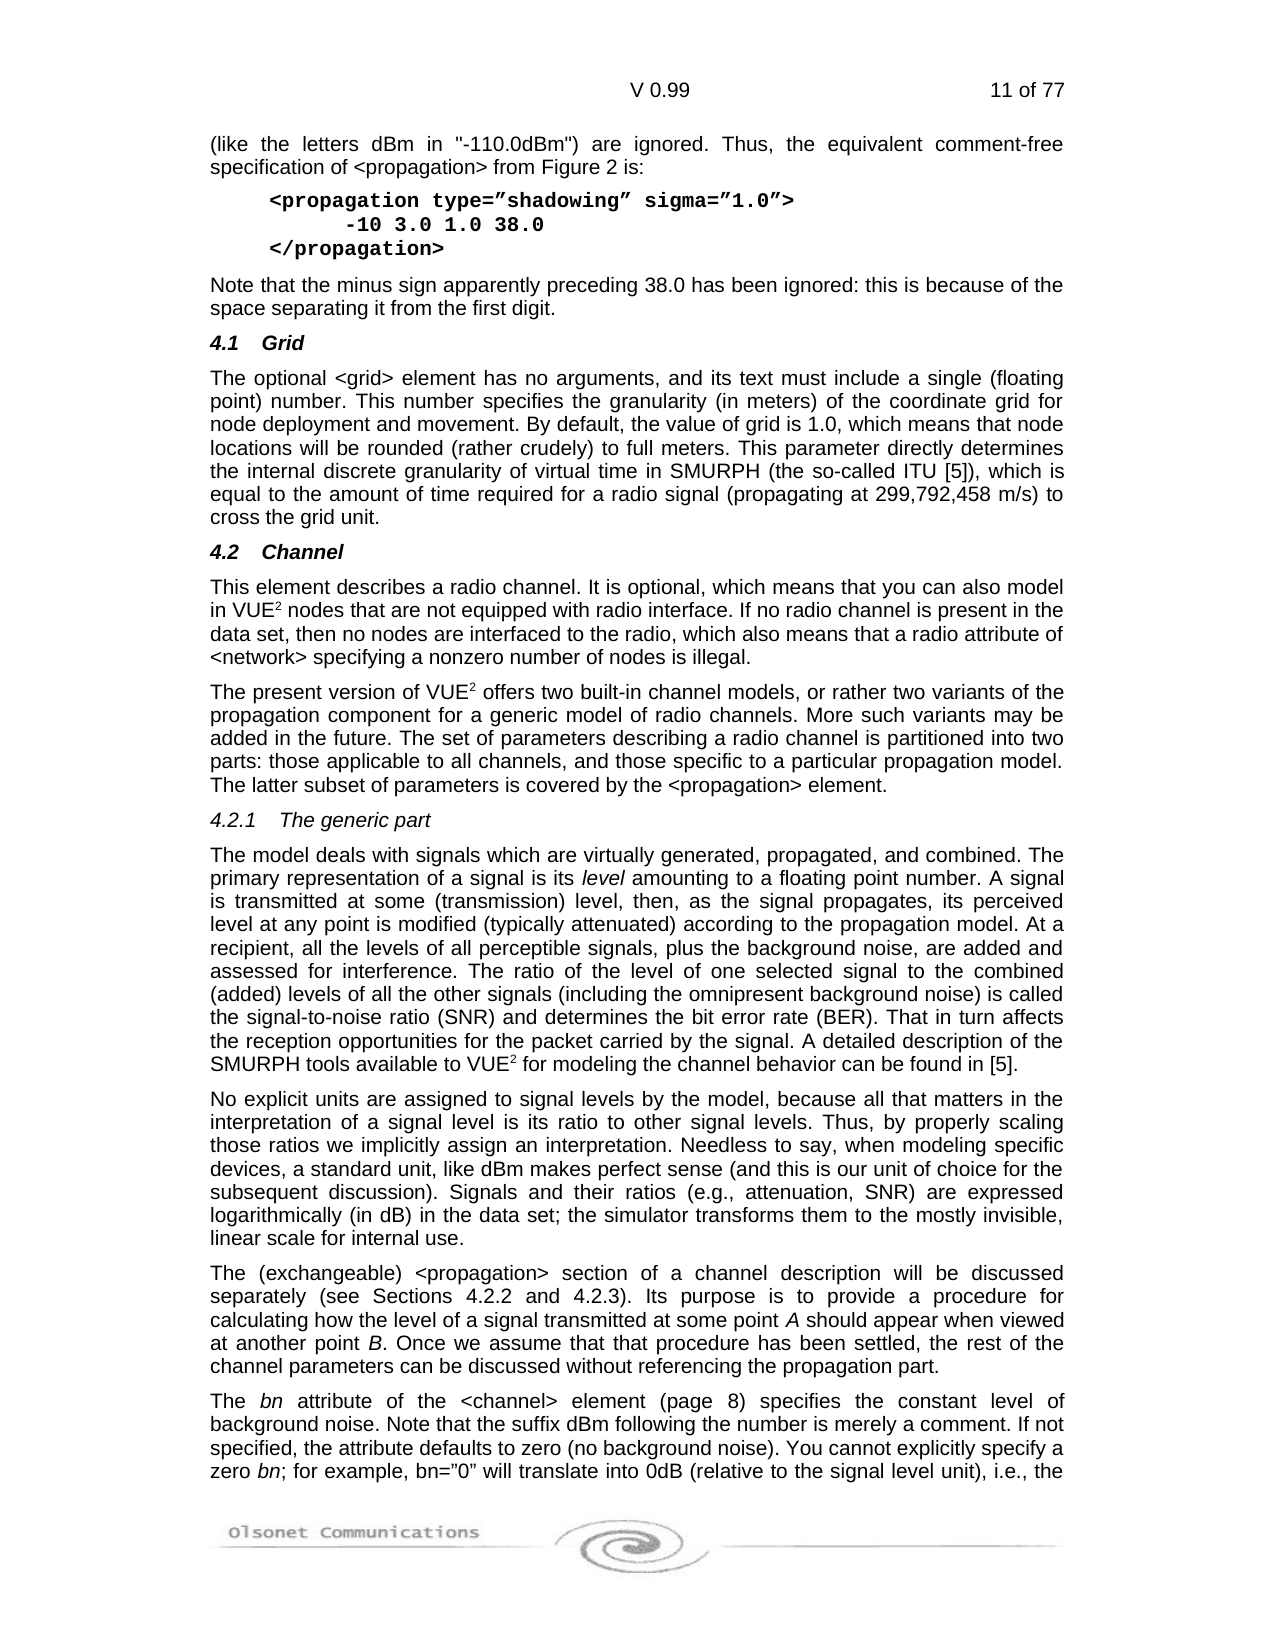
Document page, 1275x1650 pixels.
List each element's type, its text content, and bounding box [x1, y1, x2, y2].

subtitle The generic part [210, 808, 1065, 832]
text <propagation type=”shadowing” sigma=”1.0”> [269, 190, 1065, 214]
text -10 3.0 1.0 38.0 [269, 214, 1065, 238]
text The (exchangeable) <propagation> section of a channel description will be discussed separately (see Sections 4.2.2 and 4.2.3). Its purpose is to provide a procedure for calculating how the level of a signal transmitted at some point A should appear when viewed at another point B. Once we assume that that procedure has been settled, the rest of the channel parameters can be discussed without referencing the propagation part. [210, 1262, 1065, 1378]
text This element describes a radio channel. It is optional, which means that you can also model in VUE2 nodes that are not equipped with radio interface. If no radio channel is present in the data set, then no nodes are interfaced to the radio, which also means that a radio attribute of <network> specifying a nonzero number of nodes is illegal. [210, 576, 1065, 669]
text The present version of VUE2 offers two built-in channel models, or rather two variants of the propagation component for a generic model of radio channels. More such variants may be added in the future. The set of parameters describing a radio channel is partitioned into two parts: those applicable to all channels, and those specific to a particular propagation model. The latter subset of parameters is covered by the <propagation> element. [210, 680, 1065, 797]
text No explicit units are assigned to signal levels by the model, because all that matters in the interpretation of a signal level is its ratio to other signal levels. Thus, by properly scaling those ratios we implicitly assign an interpretation. Needless to say, when modeling specific devices, a standard unit, like dBm makes perfect sense (and this is our unit of choice for the subsequent discussion). Signals and their ratios (e.g., attenuation, SNR) are expressed logarithmically (in dB) in the data set; the simulator transforms them to the mostly invisible, linear scale for internal use. [210, 1087, 1065, 1250]
text </propagation> [269, 238, 1065, 261]
text Note that the minus sign apparently preceding 38.0 has been ignored: this is because of the space separating it from the first digit. [210, 273, 1065, 319]
text The model deals with signals which are virtually generated, propagated, and combined. The primary representation of a signal is its level amounting to a floating point number. A signal is transmitted at some (transmission) level, then, as the signal propagates, its perceived level at any point is modified (typically attenuated) according to the propagation model. At a recipient, all the levels of all perceptible signals, plus the background noise, are added and assessed for interference. The ratio of the level of one selected signal to the combined (added) levels of all the other signals (including the omnipresent background noise) is called the signal-to-noise ratio (SNR) and determines the bit error rate (BER). That in turn affects the reception opportunities for the packet carried by the signal. A detailed description of the SMURPH tools available to VUE2 for modeling the channel behavior can be found in [5]. [210, 843, 1065, 1076]
text The optional <grid> element has no arguments, and its text must include a single (floating point) number. This number specifies the granularity (in meters) of the coordinate grid for node deployment and movement. By default, the value of grid is 1.0, which means that node locations will be rounded (rather crudely) to full meters. This parameter directly determines the internal discrete granularity of virtual time in SMURPH (the so-called ITU [5]), which is equal to the amount of time required for a radio signal (propagating at 299,792,458 m/s) to cross the grid unit. [210, 366, 1065, 529]
text The bn attribute of the <channel> element (page 8) specifies the constant level of background noise. Note that the suffix dBm following the number is merely a comment. If not specified, the attribute defaults to zero (no background noise). You cannot explicitly specify a zero bn; for example, bn=”0” will translate into 0dB (relative to the signal level unit), i.e., the [210, 1390, 1065, 1483]
picture [210, 1504, 1065, 1596]
text (like the letters dBm in "-110.0dBm") are ignored. Thus, the equivalent comment-free specification of <propagation> from Figure 2 is: [210, 132, 1065, 179]
subtitle Channel [210, 541, 1065, 564]
subtitle Grid [210, 331, 1065, 354]
